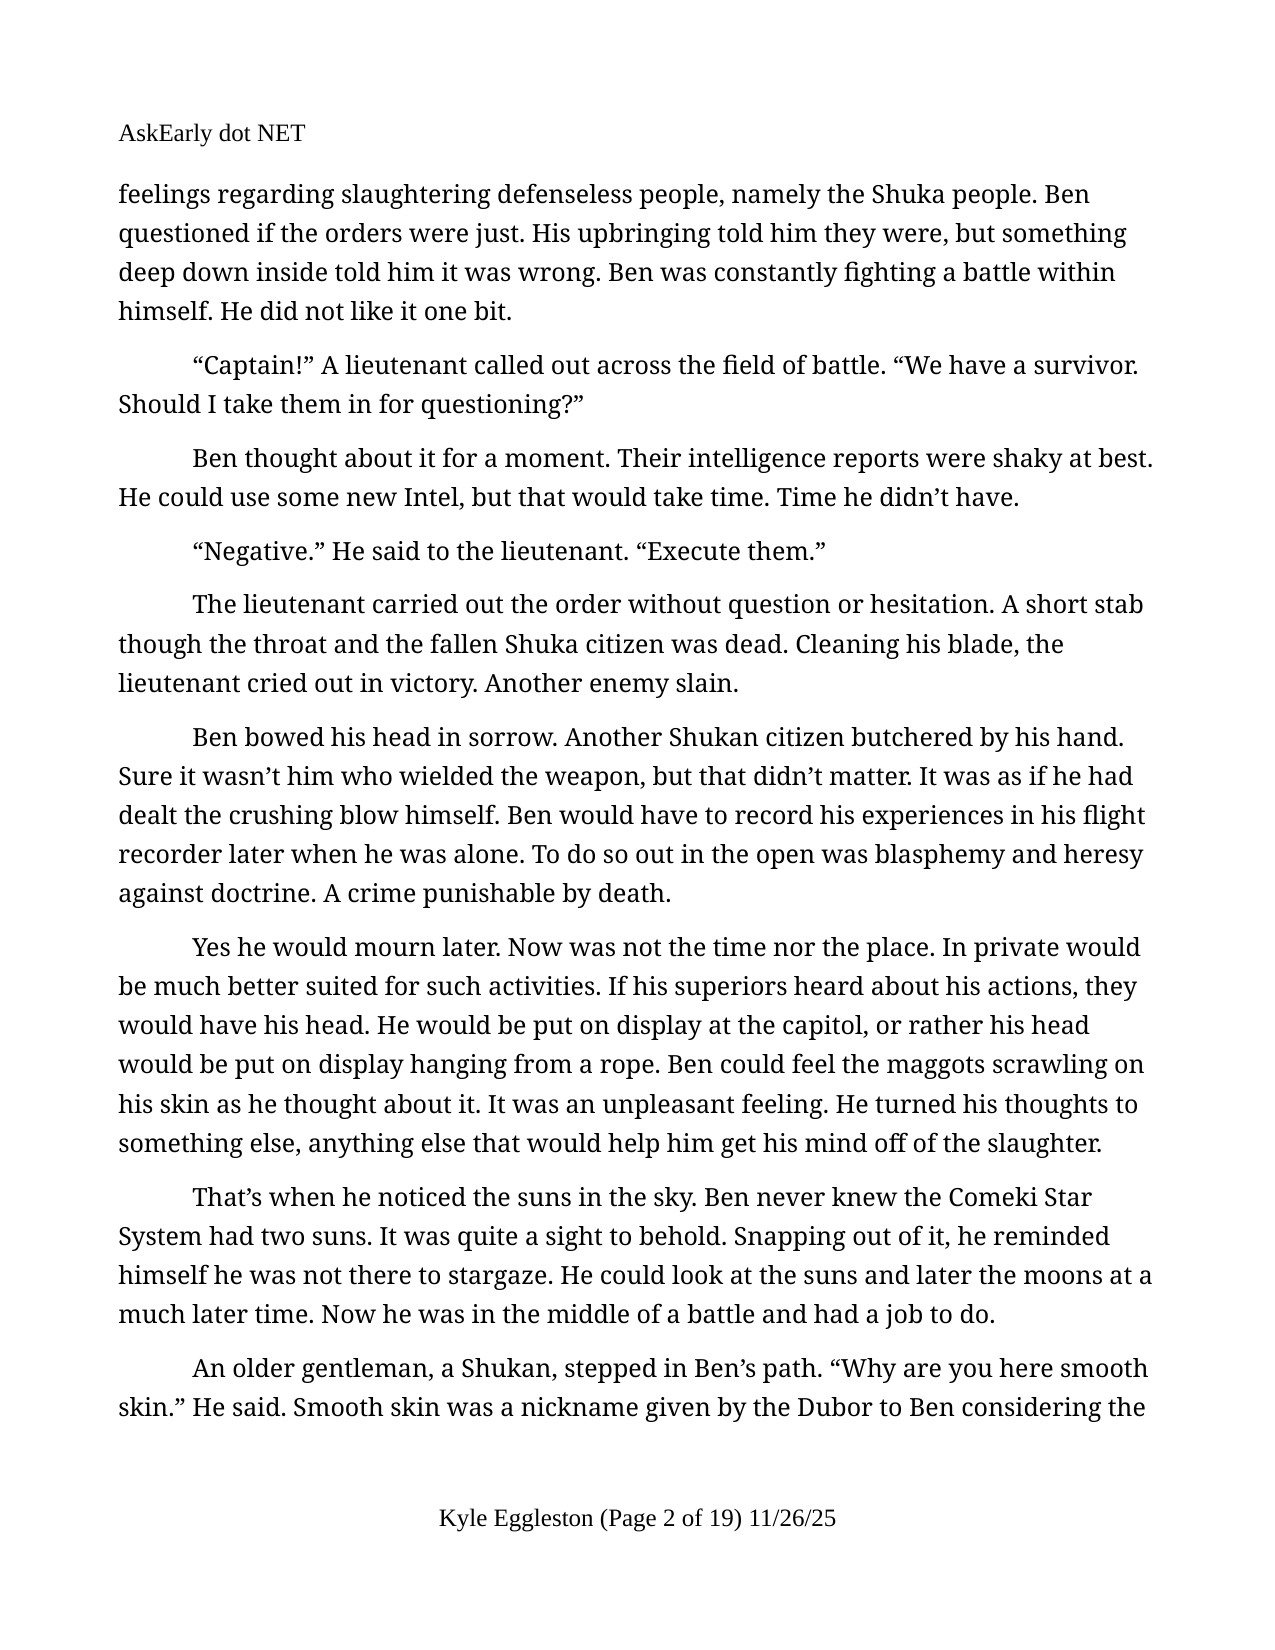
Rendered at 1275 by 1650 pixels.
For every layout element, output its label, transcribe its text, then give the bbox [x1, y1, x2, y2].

text Yes he would mourn later. Now was not the time nor the place. In private would be much better suited for such activities. If his superiors heard about his actions, they would have his head. He would be put on display at the capitol, or rather his head would be put on display hanging from a rope. Ben could feel the maggots scrawling on his skin as he thought about it. It was an unpleasant feeling. He turned his thoughts to something else, anything else that would help him get his mind off of the slaughter. [118, 930, 1157, 1159]
text The lieutenant carried out the order without question or hesitation. A short stab though the throat and the fallen Shuka citizen was dead. Cleaning his blade, the lieutenant cried out in victory. Another enemy slain. [118, 587, 1157, 699]
text Ben bowed his head in sorrow. Another Shukan citizen butchered by his hand. Sure it wasn’t him who wielded the weapon, but that didn’t matter. It was as if he had dealt the crushing blow himself. Ben would have to record his experiences in his flight recorder later when he was alone. To do so out in the open was blasphemy and heresy against doctrine. A crime punishable by death. [118, 719, 1157, 910]
text “Captain!” A lieutenant called out across the field of battle. “We have a survivor. Should I take them in for questioning?” [118, 348, 1157, 421]
text That’s when he noticed the suns in the sky. Ben never knew the Comeki Star System had two suns. It was quite a sight to behold. Snapping out of it, he reminded himself he was not there to stargaze. He could look at the suns and later the moons at a much later time. Now he was in the middle of a battle and had a job to do. [118, 1179, 1157, 1331]
text An older gentleman, a Shukan, stepped in Ben’s path. “Why are you here smooth skin.” He said. Smooth skin was a nickname given by the Dubor to Ben considering the [118, 1351, 1157, 1424]
text feelings regarding slaughtering defenseless people, namely the Shuka people. Ben questioned if the orders were just. His upbringing told him they were, but something deep down inside told him it was wrong. Ben was constantly fighting a battle within himself. He did not like it one bit. [118, 176, 1157, 328]
text Ben thought about it for a moment. Their intelligence reports were shaky at best. He could use some new Intel, but that would take time. Time he didn’t have. [118, 441, 1157, 514]
text “Negative.” He said to the lieutenant. “Execute them.” [118, 533, 1157, 567]
